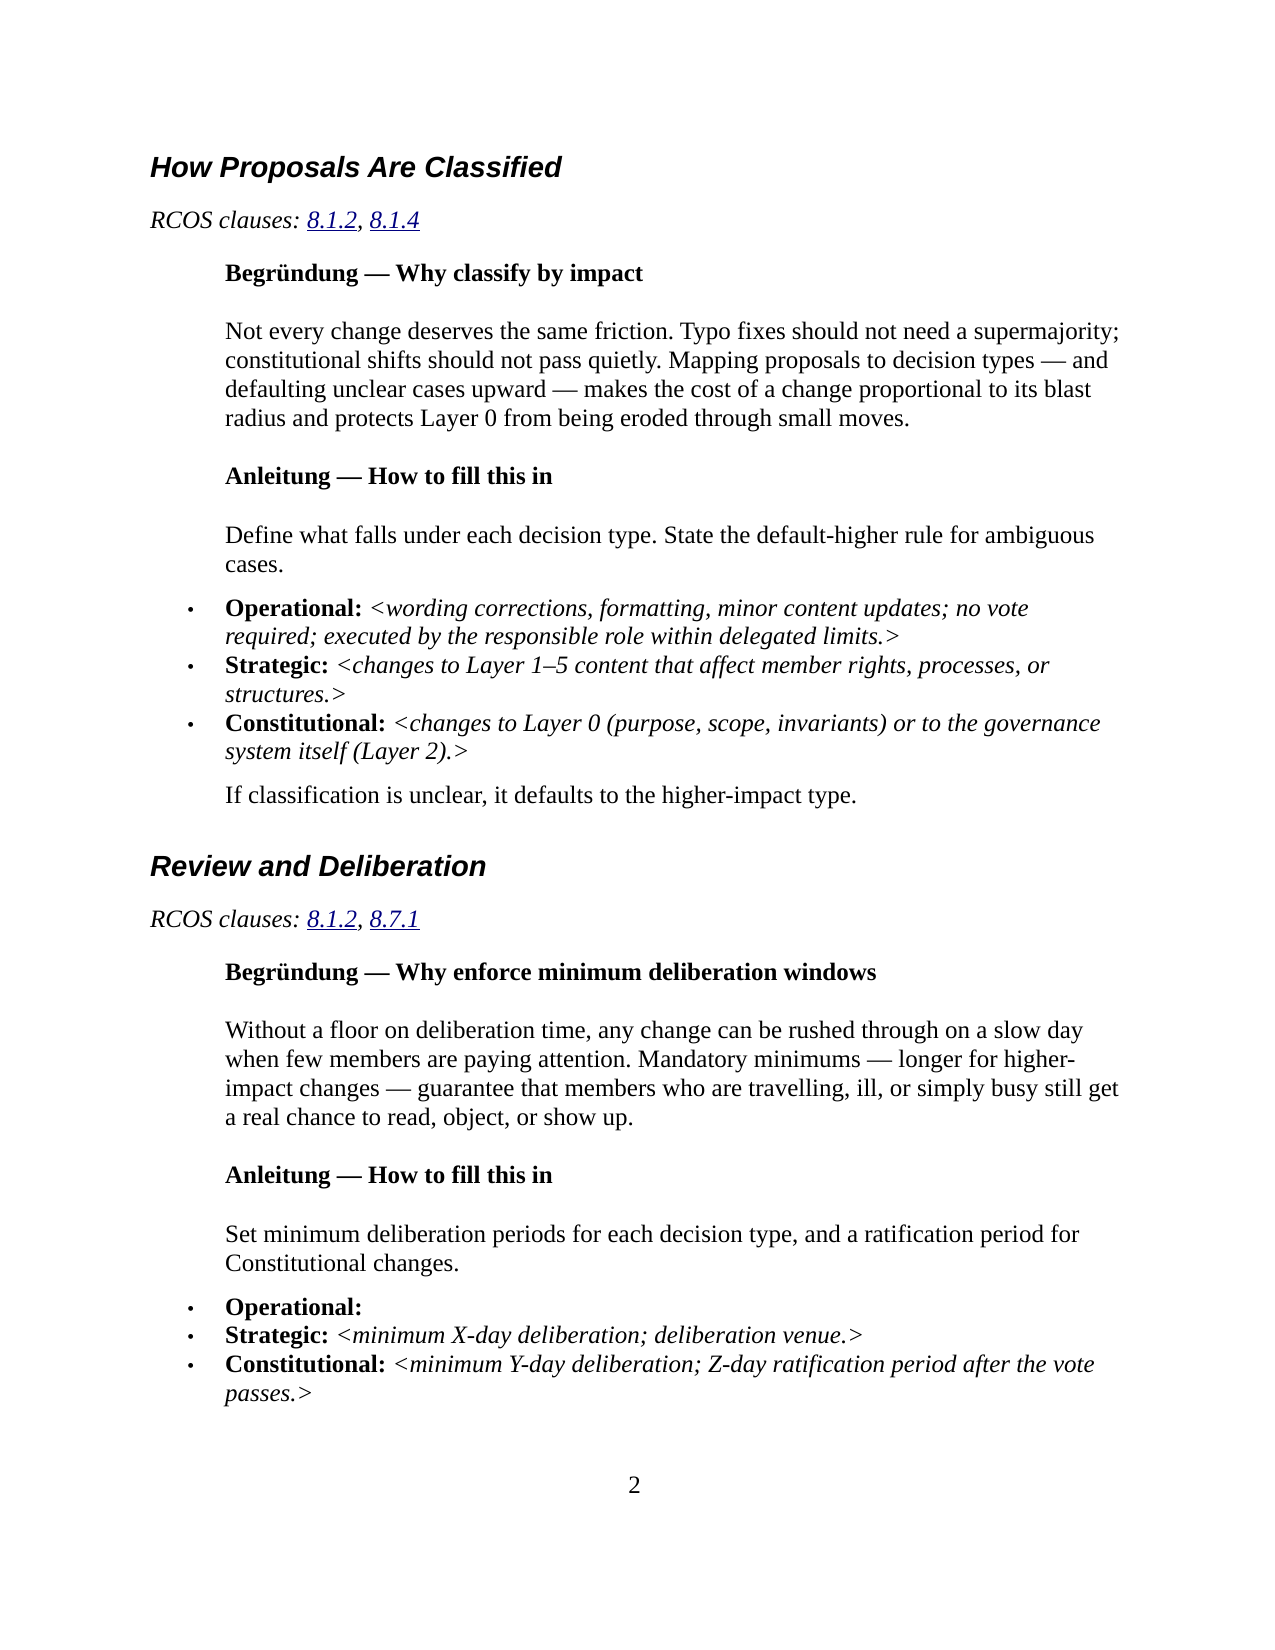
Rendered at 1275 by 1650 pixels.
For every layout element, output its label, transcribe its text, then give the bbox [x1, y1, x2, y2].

text Without a floor on deliberation time, any change can be rushed through on a slow day when few members are paying attention. Mandatory minimums — longer for higher-impact changes — guarantee that members who are travelling, ill, or simply busy still get a real chance to read, object, or show up. [225, 1015, 1125, 1130]
list Operational: [187, 1292, 1125, 1320]
list Operational: <wording corrections, formatting, minor content updates; no vote required; executed by the responsible role within delegated limits.> [187, 593, 1125, 650]
list Constitutional: <changes to Layer 0 (purpose, scope, invariants) or to the governance system itself (Layer 2).> [187, 708, 1125, 765]
text Define what falls under each decision type. State the default-higher rule for ambiguous cases. [225, 520, 1125, 578]
text Begründung — Why enforce minimum deliberation windows [225, 957, 1125, 985]
subtitle Review and Deliberation [150, 849, 1125, 882]
text If classification is unclear, it defaults to the higher-impact type. [225, 780, 1125, 809]
list Strategic: <minimum X-day deliberation; deliberation venue.> [187, 1320, 1125, 1349]
text Begründung — Why classify by impact [225, 258, 1125, 286]
list Strategic: <changes to Layer 1–5 content that affect member rights, processes, or structures.> [187, 650, 1125, 708]
text RCOS clauses: 8.1.2, 8.1.4 [150, 205, 1125, 234]
text Anleitung — How to fill this in [225, 461, 1125, 490]
subtitle How Proposals Are Classified [150, 150, 1125, 183]
text RCOS clauses: 8.1.2, 8.7.1 [150, 904, 1125, 933]
text Anleitung — How to fill this in [225, 1160, 1125, 1189]
list Constitutional: <minimum Y-day deliberation; Z-day ratification period after the vote passes.> [187, 1349, 1125, 1407]
text Not every change deserves the same friction. Typo fixes should not need a supermajority; constitutional shifts should not pass quietly. Mapping proposals to decision types — and defaulting unclear cases upward — makes the cost of a change proportional to its blast radius and protects Layer 0 from being eroded through small moves. [225, 316, 1125, 431]
text Set minimum deliberation periods for each decision type, and a ratification period for Constitutional changes. [225, 1219, 1125, 1277]
